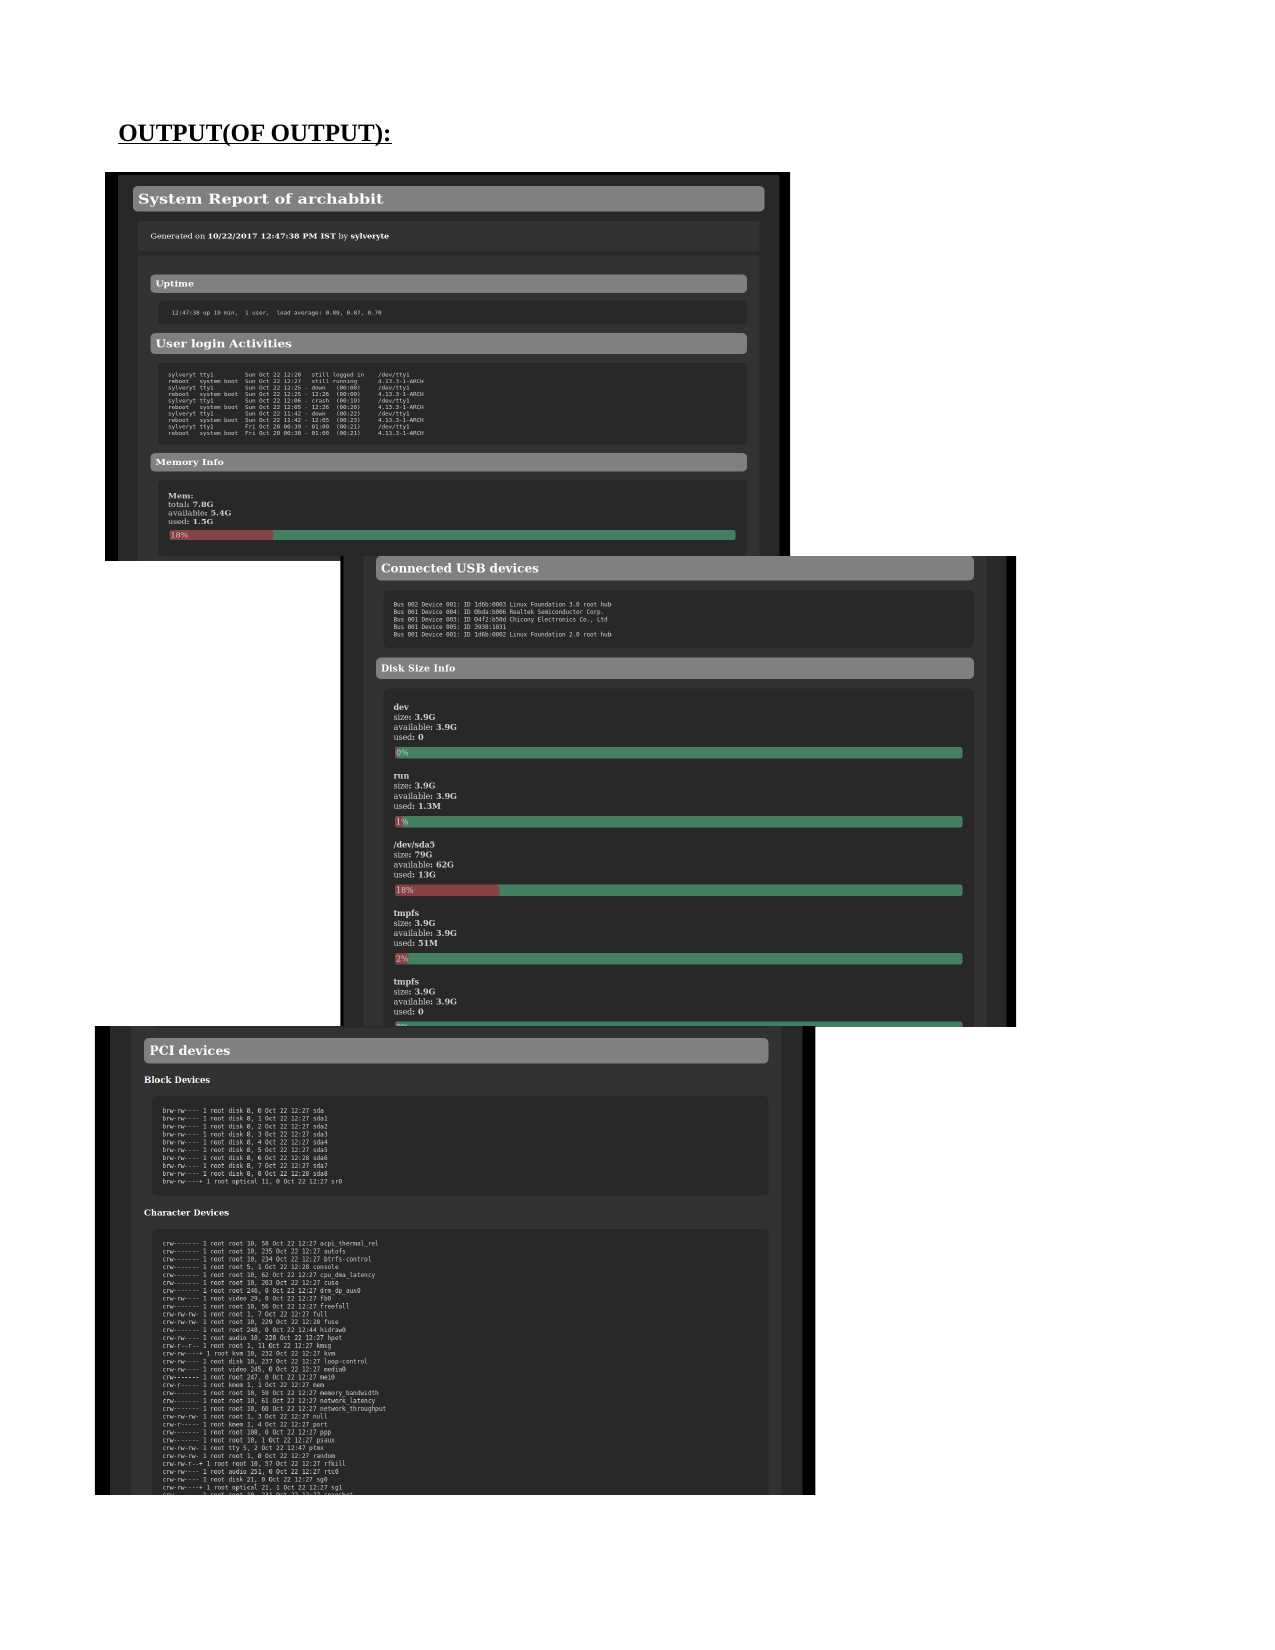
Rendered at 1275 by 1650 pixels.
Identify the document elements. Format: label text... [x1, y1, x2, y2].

picture [94, 172, 1017, 1495]
text OUTPUT(OF OUTPUT): [118, 118, 637, 147]
